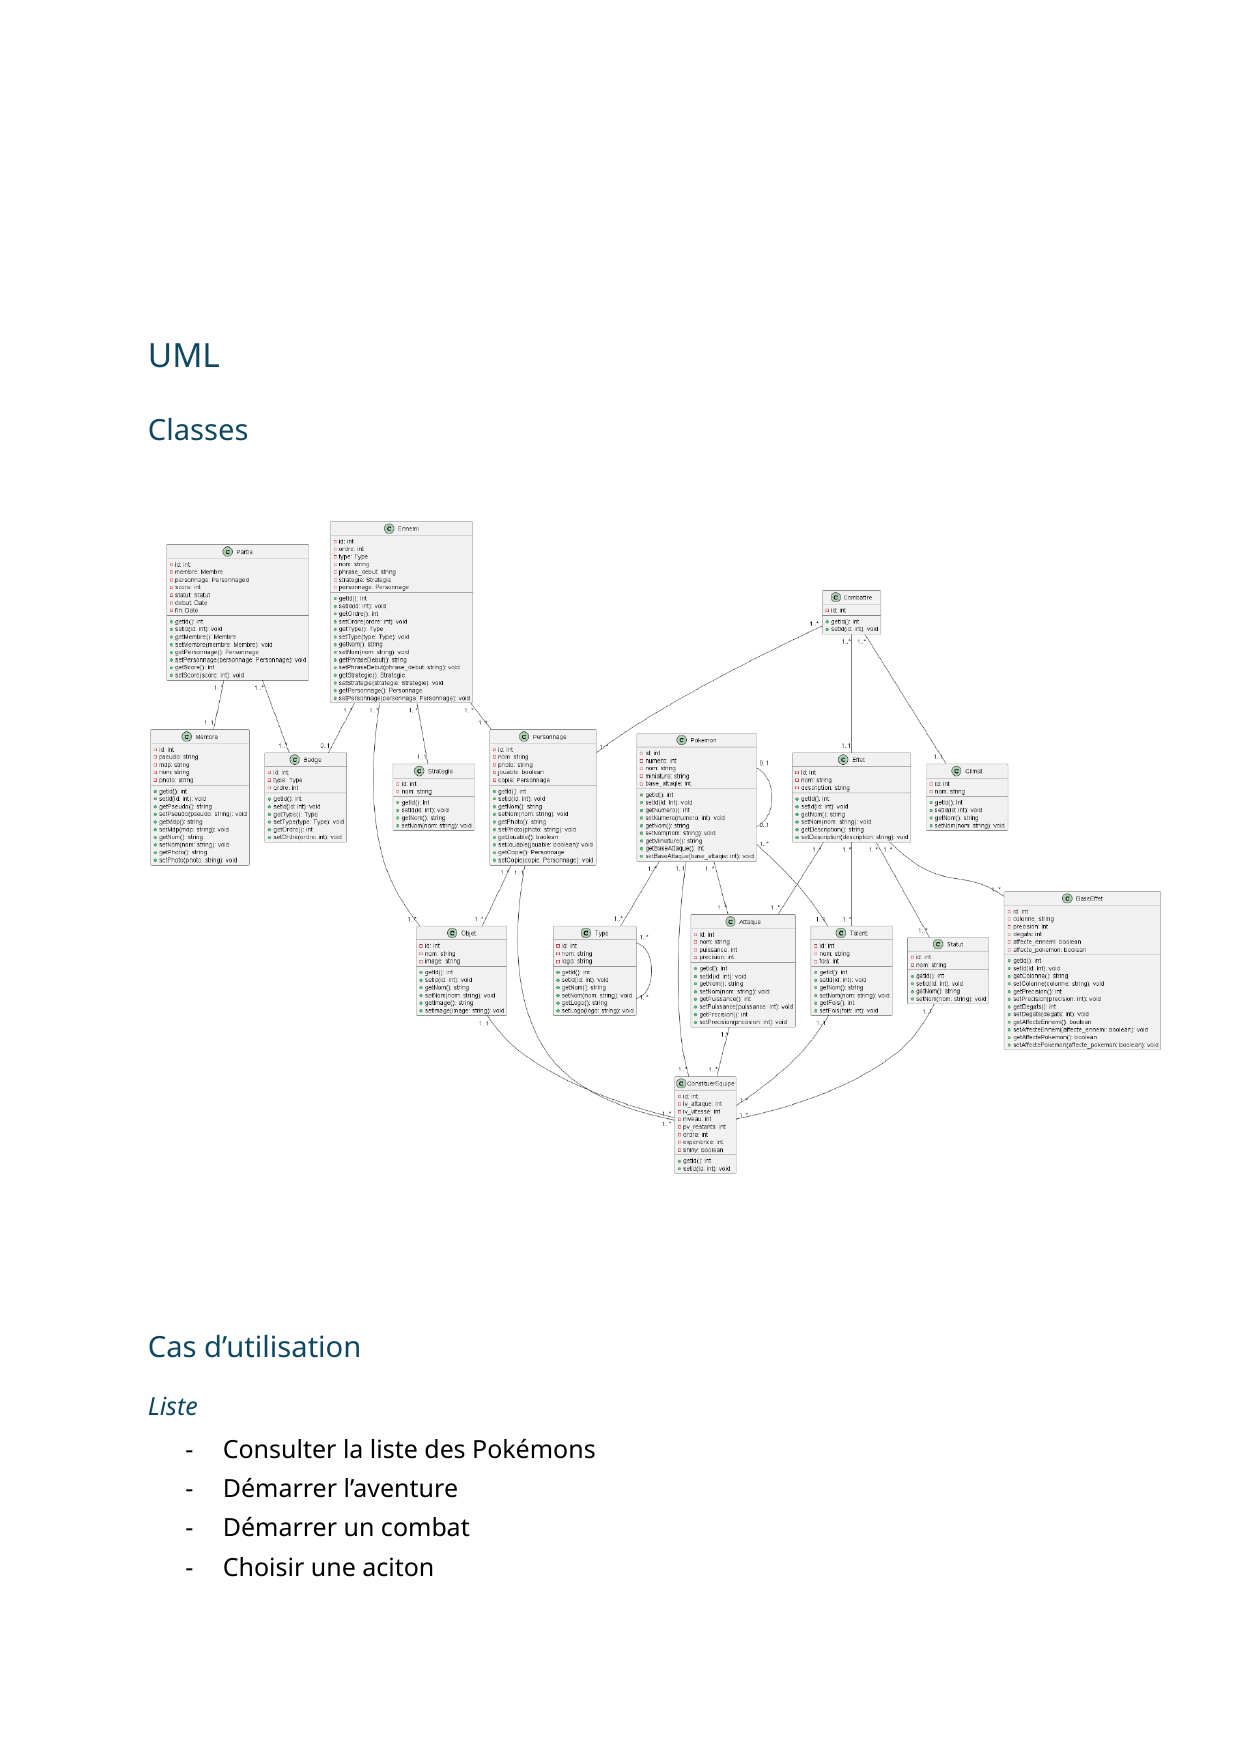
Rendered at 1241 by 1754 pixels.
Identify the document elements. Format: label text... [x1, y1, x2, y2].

subtitle Classes [148, 409, 1093, 449]
subtitle Liste [148, 1388, 1093, 1422]
list Démarrer l’aventure [185, 1471, 1093, 1505]
list Consulter la liste des Pokémons [185, 1432, 1093, 1466]
list Démarrer un combat [185, 1510, 1093, 1544]
subtitle UML [148, 332, 1093, 377]
subtitle Cas d’utilisation [148, 1326, 1093, 1366]
list Choisir une aciton [185, 1549, 1093, 1583]
